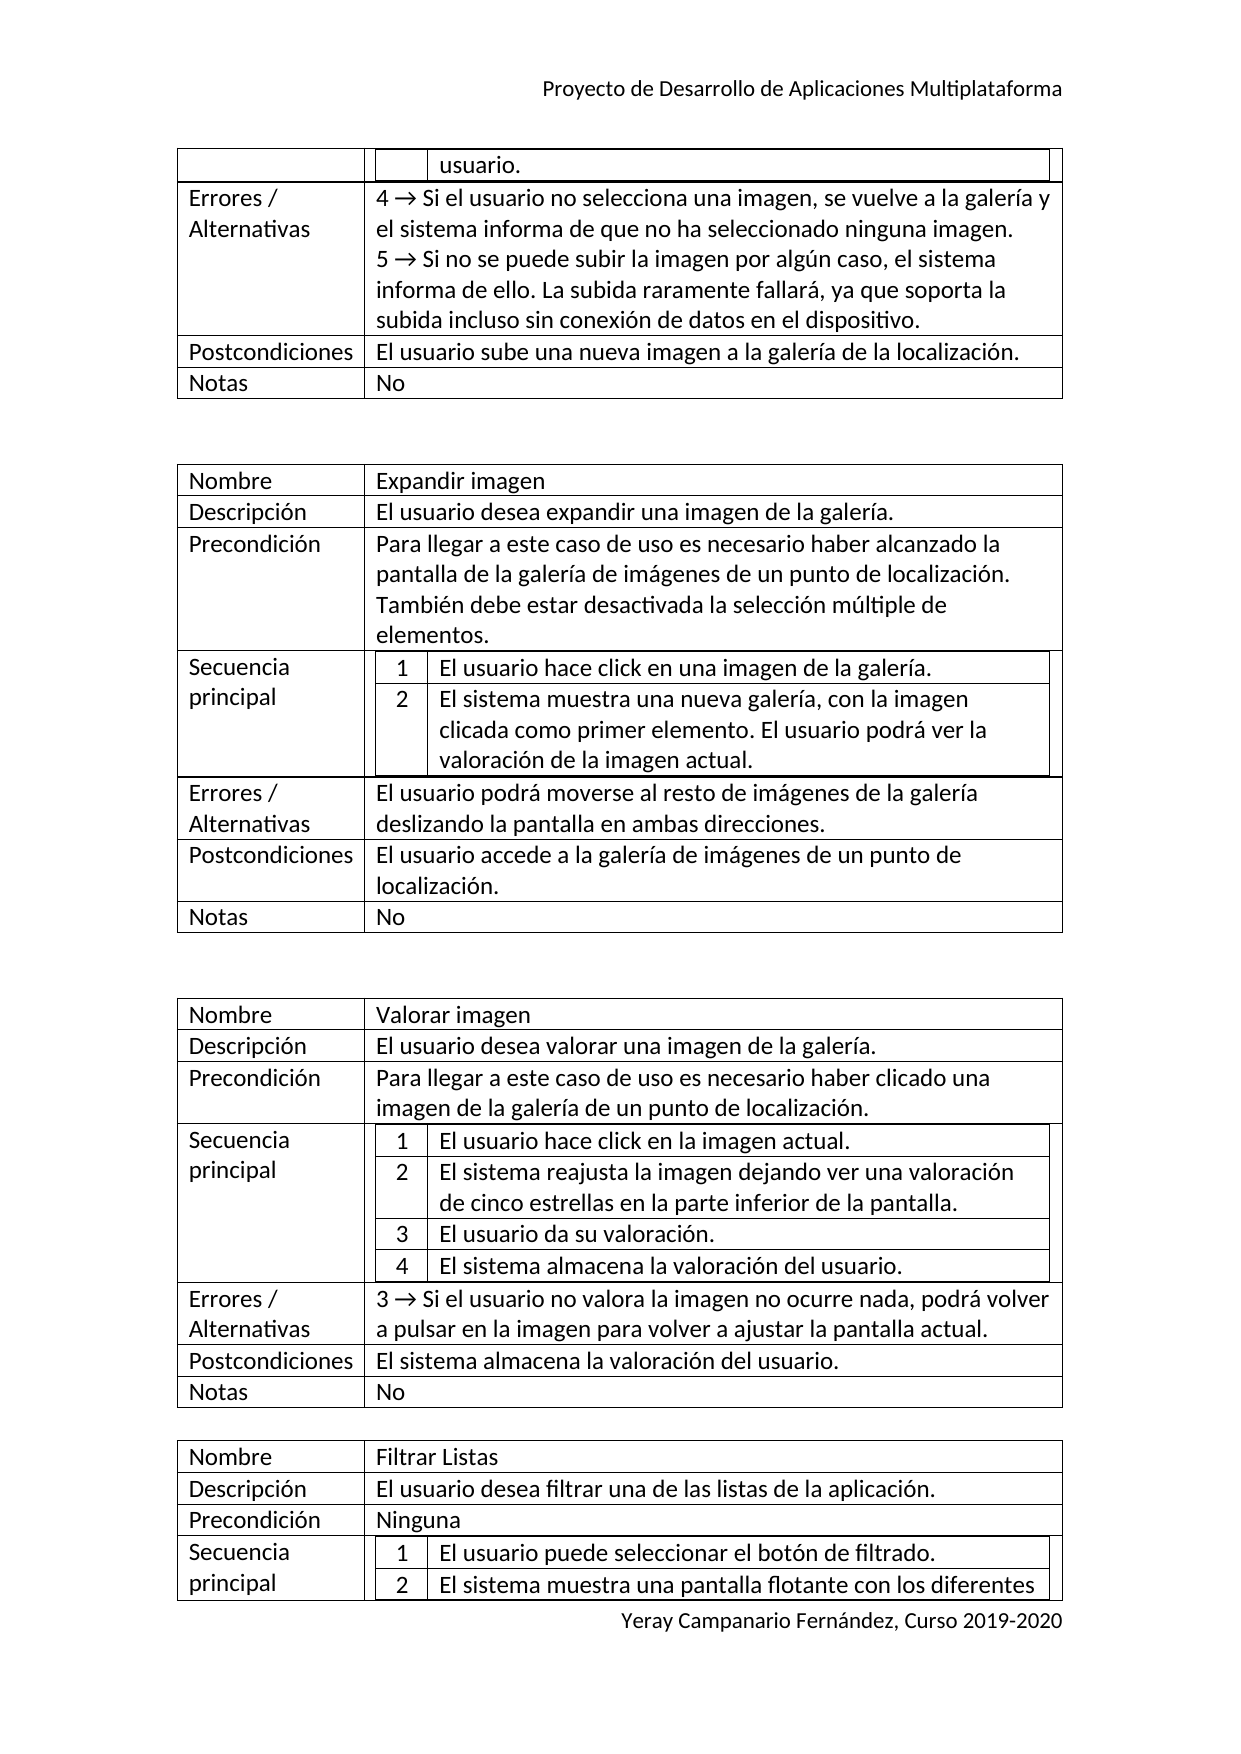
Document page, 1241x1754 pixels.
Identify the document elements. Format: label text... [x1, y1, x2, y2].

table_cell Precondición [178, 1505, 364, 1535]
table_header Expandir imagen [365, 465, 1062, 495]
table_cell 2 [376, 1569, 427, 1599]
table_cell 4 [376, 1250, 427, 1281]
table_cell El usuario podrá moverse al resto de imágenes de la galería deslizando la pantalla en ambas direcciones. [365, 778, 1062, 838]
table_cell El sistema almacena la valoración del usuario. [428, 1250, 1049, 1281]
table_cell Precondición [178, 1062, 364, 1123]
table_cell Errores / Alternativas [178, 778, 364, 838]
table_cell No [365, 1377, 1062, 1407]
table_cell Notas [178, 368, 364, 398]
table_cell Ninguna [365, 1505, 1062, 1535]
table_header El usuario hace click en una imagen de la galería. [428, 652, 1049, 683]
table_cell [1050, 1536, 1062, 1600]
table_cell Errores / Alternativas [178, 183, 364, 335]
table_cell No [365, 902, 1062, 932]
table_cell [365, 1536, 375, 1600]
table_cell 4 → Si el usuario no selecciona una imagen, se vuelve a la galería y el sistema informa de que no ha seleccionado ninguna imagen. 5 → Si no se puede subir la imagen por algún caso, el sistema informa de ello. La subida raramente fallará, ya que soporta la subida incluso sin conexión de datos en el dispositivo. [365, 183, 1062, 335]
table_cell Postcondiciones [178, 1345, 364, 1376]
table_cell El usuario desea expandir una imagen de la galería. [365, 496, 1062, 527]
table_cell Secuencia principal [178, 1124, 364, 1282]
table_cell No [365, 368, 1062, 398]
table_cell El sistema reajusta la imagen dejando ver una valoración de cinco estrellas en la parte inferior de la pantalla. [428, 1157, 1049, 1218]
table_cell El sistema muestra una pantalla flotante con los diferentes [428, 1569, 1049, 1599]
table_header Nombre [178, 999, 364, 1029]
table_cell 2 [376, 684, 427, 775]
table_cell [178, 149, 364, 181]
table_cell Secuencia principal [178, 1536, 364, 1600]
table_header Filtrar Listas [365, 1441, 1062, 1472]
table_header Valorar imagen [365, 999, 1062, 1029]
table_header Nombre [178, 465, 364, 495]
table_cell [365, 149, 375, 181]
table_cell El usuario sube una nueva imagen a la galería de la localización. [365, 336, 1062, 367]
table_cell El usuario desea valorar una imagen de la galería. [365, 1030, 1062, 1061]
table_cell El usuario desea filtrar una de las listas de la aplicación. [365, 1473, 1062, 1503]
table_header 1 [376, 1537, 427, 1568]
table_header El usuario hace click en la imagen actual. [428, 1125, 1049, 1156]
table_cell Descripción [178, 1030, 364, 1061]
table_cell El usuario accede a la galería de imágenes de un punto de localización. [365, 840, 1062, 901]
table_cell Secuencia principal [178, 651, 364, 776]
table_cell Postcondiciones [178, 840, 364, 901]
table_cell 2 [376, 1157, 427, 1218]
table_cell [365, 1124, 375, 1282]
table_cell [1050, 1124, 1062, 1282]
table_cell Notas [178, 1377, 364, 1407]
table_cell Para llegar a este caso de uso es necesario haber alcanzado la pantalla de la galería de imágenes de un punto de localización. También debe estar desactivada la selección múltiple de elementos. [365, 528, 1062, 650]
table_header 1 [376, 652, 427, 683]
table_header Nombre [178, 1441, 364, 1472]
table_header 1 [376, 1125, 427, 1156]
table_cell [1050, 149, 1062, 181]
table_cell 3 [376, 1219, 427, 1249]
table_cell [1050, 651, 1062, 776]
table_cell Notas [178, 902, 364, 932]
table_cell El usuario da su valoración. [428, 1219, 1049, 1249]
table_header El usuario puede seleccionar el botón de filtrado. [428, 1537, 1049, 1568]
table_cell [376, 150, 427, 180]
table_cell Descripción [178, 1473, 364, 1503]
table_cell [365, 651, 375, 776]
table_cell El sistema muestra una nueva galería, con la imagen clicada como primer elemento. El usuario podrá ver la valoración de la imagen actual. [428, 684, 1049, 775]
table_cell usuario. [428, 150, 1049, 180]
table_cell Errores / Alternativas [178, 1283, 364, 1344]
table_cell El sistema almacena la valoración del usuario. [365, 1345, 1062, 1376]
table_cell Descripción [178, 496, 364, 527]
table_cell 3 → Si el usuario no valora la imagen no ocurre nada, podrá volver a pulsar en la imagen para volver a ajustar la pantalla actual. [365, 1283, 1062, 1344]
table_cell Postcondiciones [178, 336, 364, 367]
table_cell Precondición [178, 528, 364, 650]
table_cell Para llegar a este caso de uso es necesario haber clicado una imagen de la galería de un punto de localización. [365, 1062, 1062, 1123]
